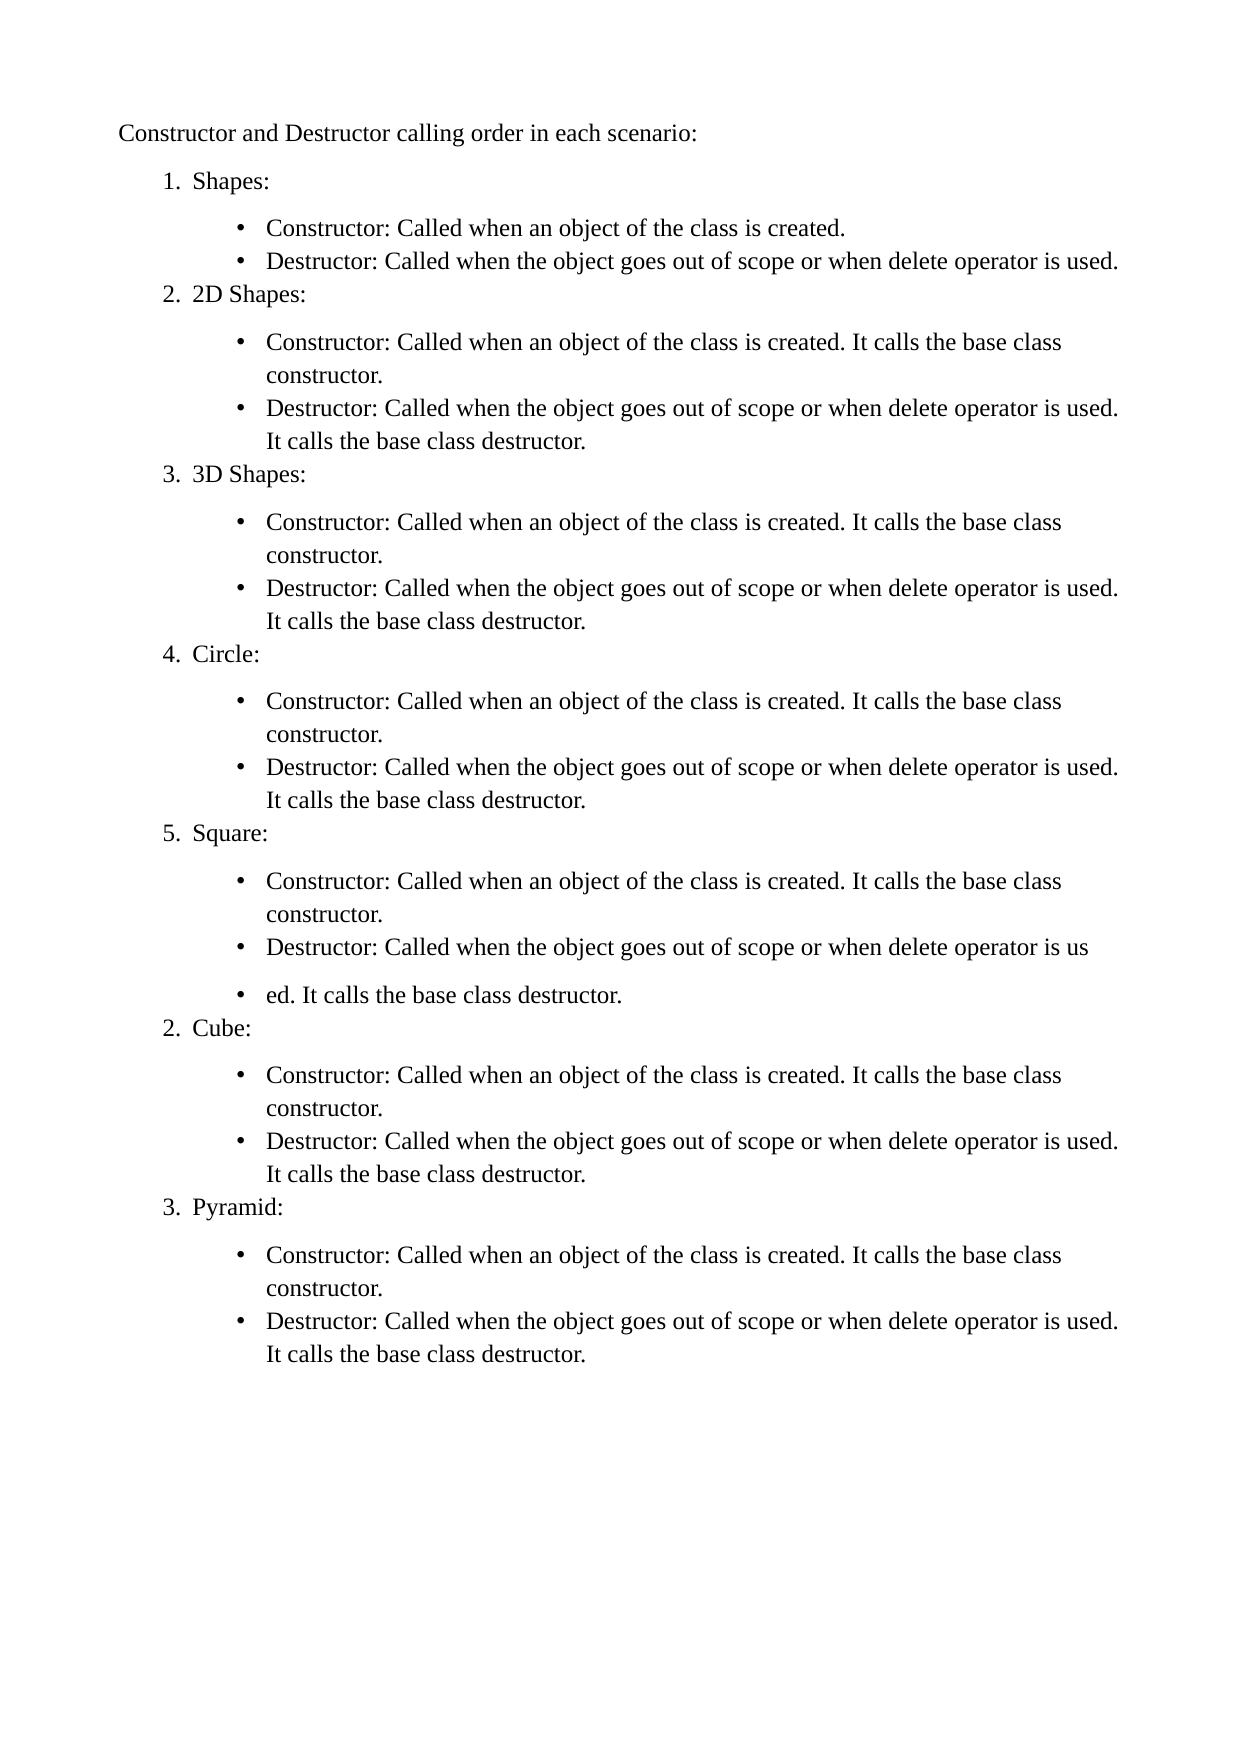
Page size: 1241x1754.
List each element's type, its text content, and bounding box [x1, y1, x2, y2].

list Constructor: Called when an object of the class is created. It calls the base class constructor. [236, 327, 1122, 389]
list Constructor: Called when an object of the class is created. It calls the base class constructor. [236, 686, 1122, 748]
list Destructor: Called when the object goes out of scope or when delete operator is used. It calls the base class destructor. [236, 393, 1122, 455]
list Destructor: Called when the object goes out of scope or when delete operator is used. It calls the base class destructor. [236, 752, 1122, 814]
list Shapes: [162, 166, 1122, 194]
list Circle: [162, 639, 1122, 667]
list Constructor: Called when an object of the class is created. It calls the base class constructor. [236, 507, 1122, 568]
list Destructor: Called when the object goes out of scope or when delete operator is us [236, 932, 1122, 961]
list Constructor: Called when an object of the class is created. It calls the base class constructor. [236, 1240, 1122, 1302]
list 3D Shapes: [162, 459, 1122, 488]
list Destructor: Called when the object goes out of scope or when delete operator is used. [236, 246, 1122, 275]
list Constructor: Called when an object of the class is created. It calls the base class constructor. [236, 1060, 1122, 1122]
list Square: [162, 818, 1122, 847]
list Destructor: Called when the object goes out of scope or when delete operator is used. It calls the base class destructor. [236, 573, 1122, 634]
text Constructor and Destructor calling order in each scenario: [118, 118, 1122, 147]
list Constructor: Called when an object of the class is created. [236, 213, 1122, 242]
list ed. It calls the base class destructor. [236, 980, 1122, 1008]
list Destructor: Called when the object goes out of scope or when delete operator is used. It calls the base class destructor. [236, 1306, 1122, 1368]
list Destructor: Called when the object goes out of scope or when delete operator is used. It calls the base class destructor. [236, 1126, 1122, 1188]
list Pyramid: [162, 1192, 1122, 1221]
list Cube: [162, 1013, 1122, 1041]
list Constructor: Called when an object of the class is created. It calls the base class constructor. [236, 866, 1122, 928]
list 2D Shapes: [162, 279, 1122, 308]
